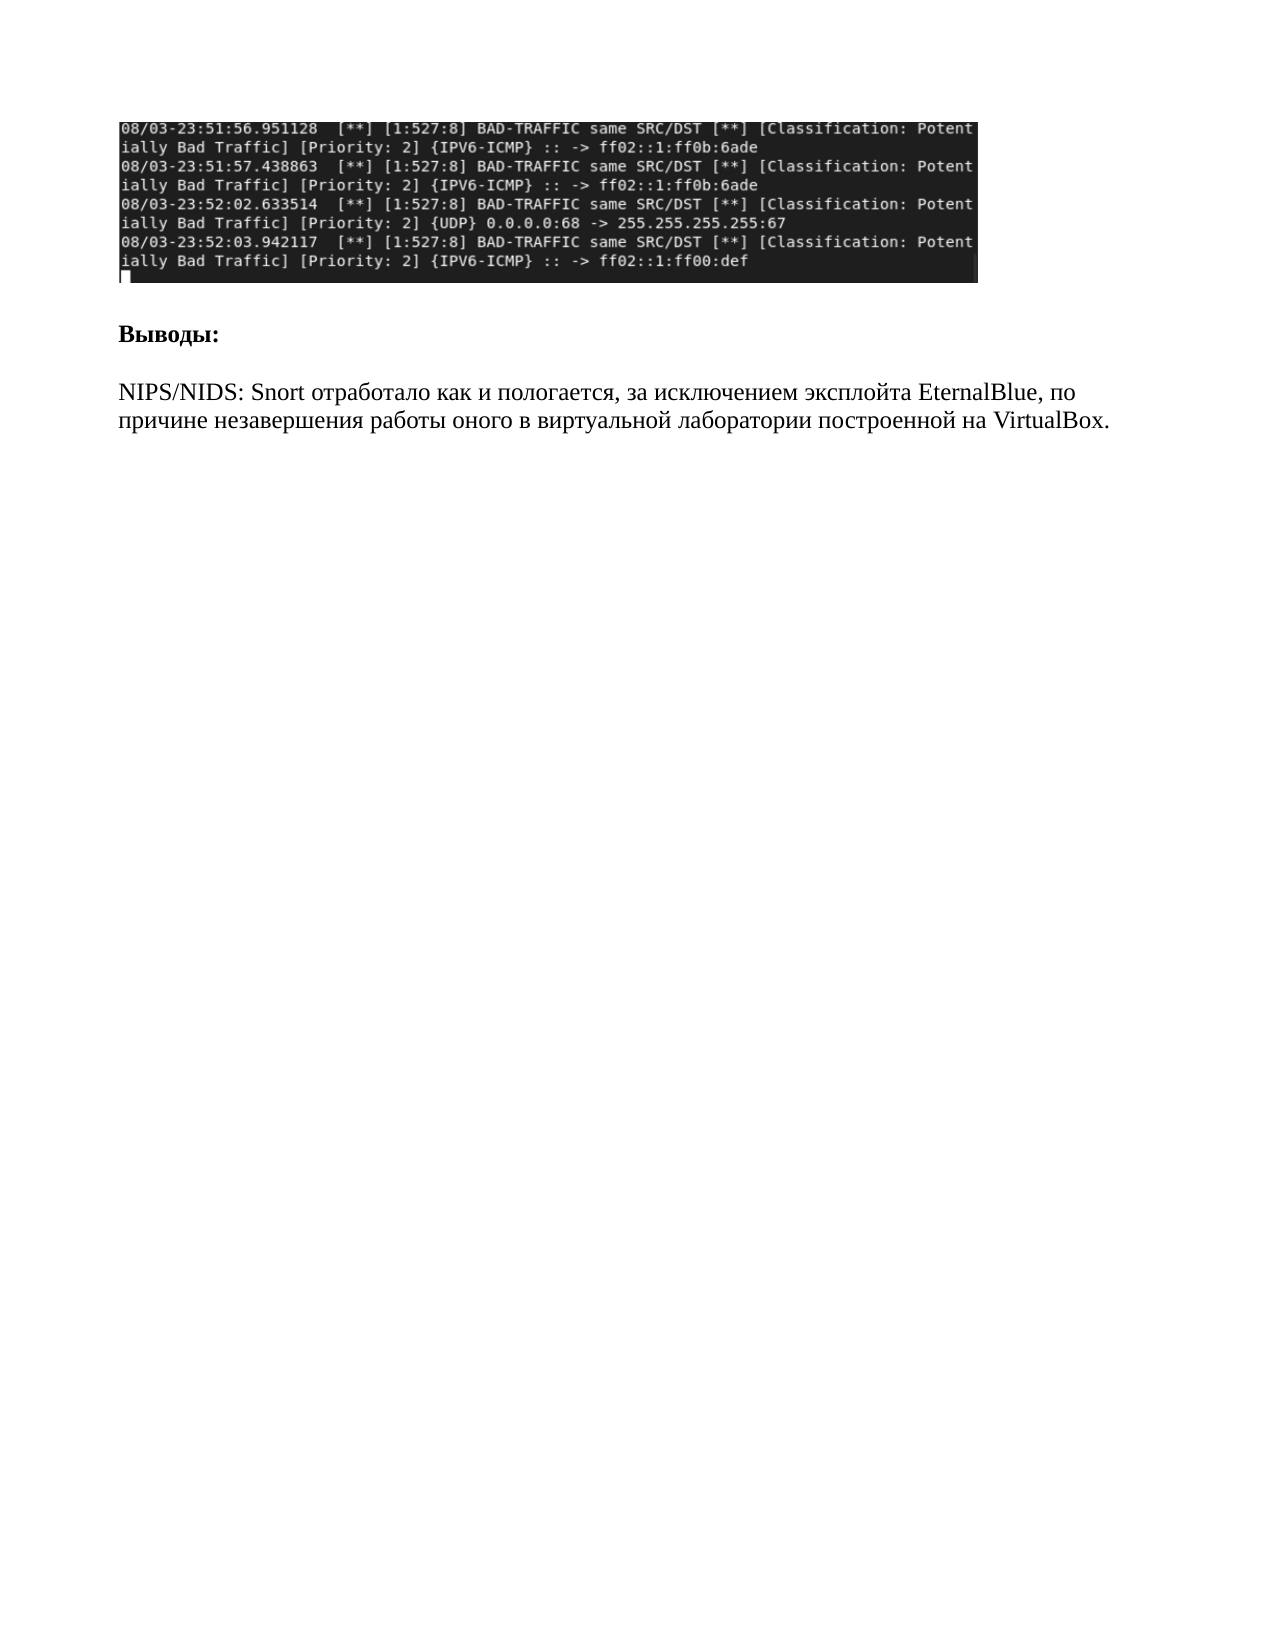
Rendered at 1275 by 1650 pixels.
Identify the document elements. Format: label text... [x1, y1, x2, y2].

text Выводы: [118, 319, 1157, 348]
text NIPS/NIDS: Snort отработало как и пологается, за исключением эксплойта EternalBlue, по причине незавершения работы оного в виртуальной лаборатории построенной на VirtualBox. [118, 377, 1157, 434]
picture [119, 122, 979, 283]
